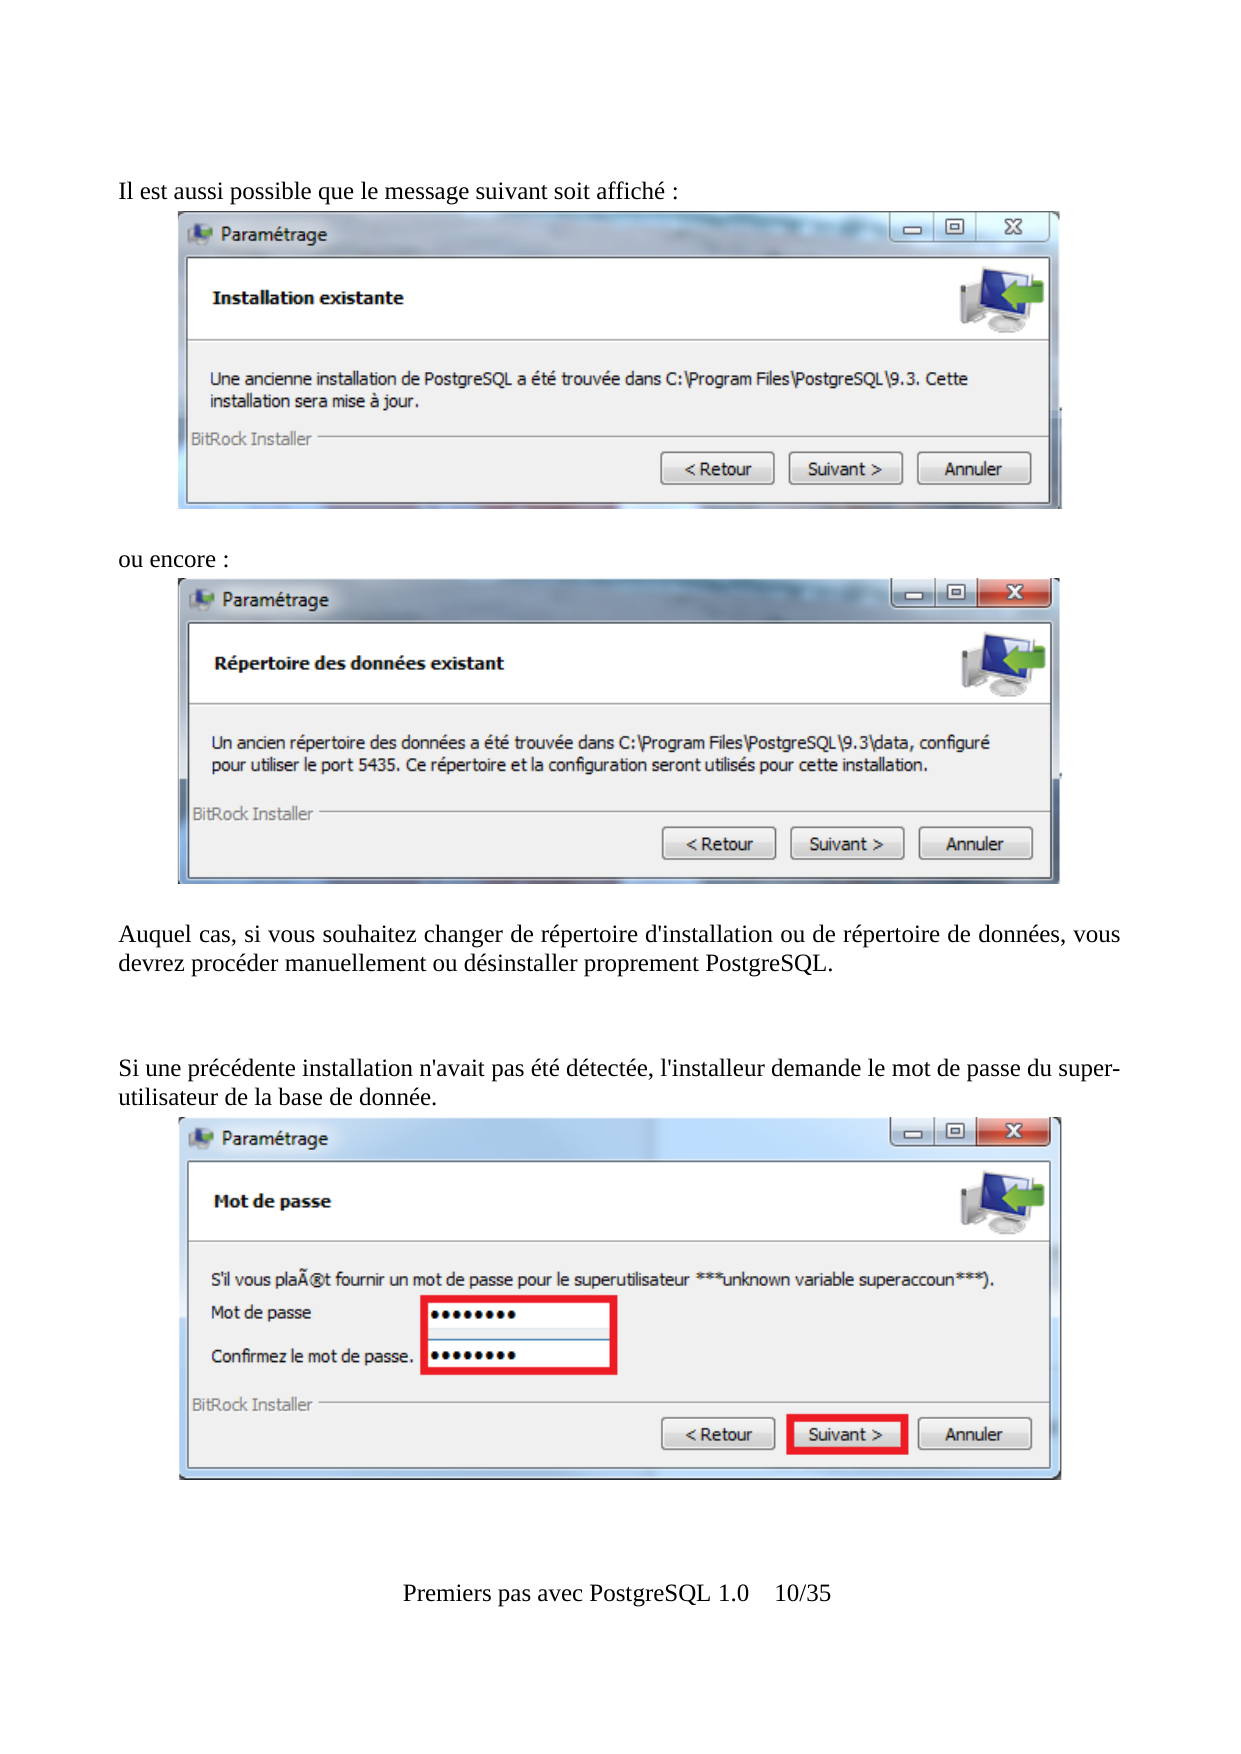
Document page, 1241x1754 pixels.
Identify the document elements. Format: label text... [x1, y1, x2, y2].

text Il est aussi possible que le message suivant soit affiché : [118, 176, 1122, 205]
text ou encore : [118, 544, 1122, 572]
text Auquel cas, si vous souhaitez changer de répertoire d'installation ou de répertoire de données, vous devrez procéder manuellement ou désinstaller proprement PostgreSQL. [118, 919, 1122, 976]
text Si une précédente installation n'avait pas été détectée, l'installeur demande le mot de passe du super-utilisateur de la base de donnée. [118, 1053, 1122, 1111]
picture [178, 1117, 1062, 1480]
